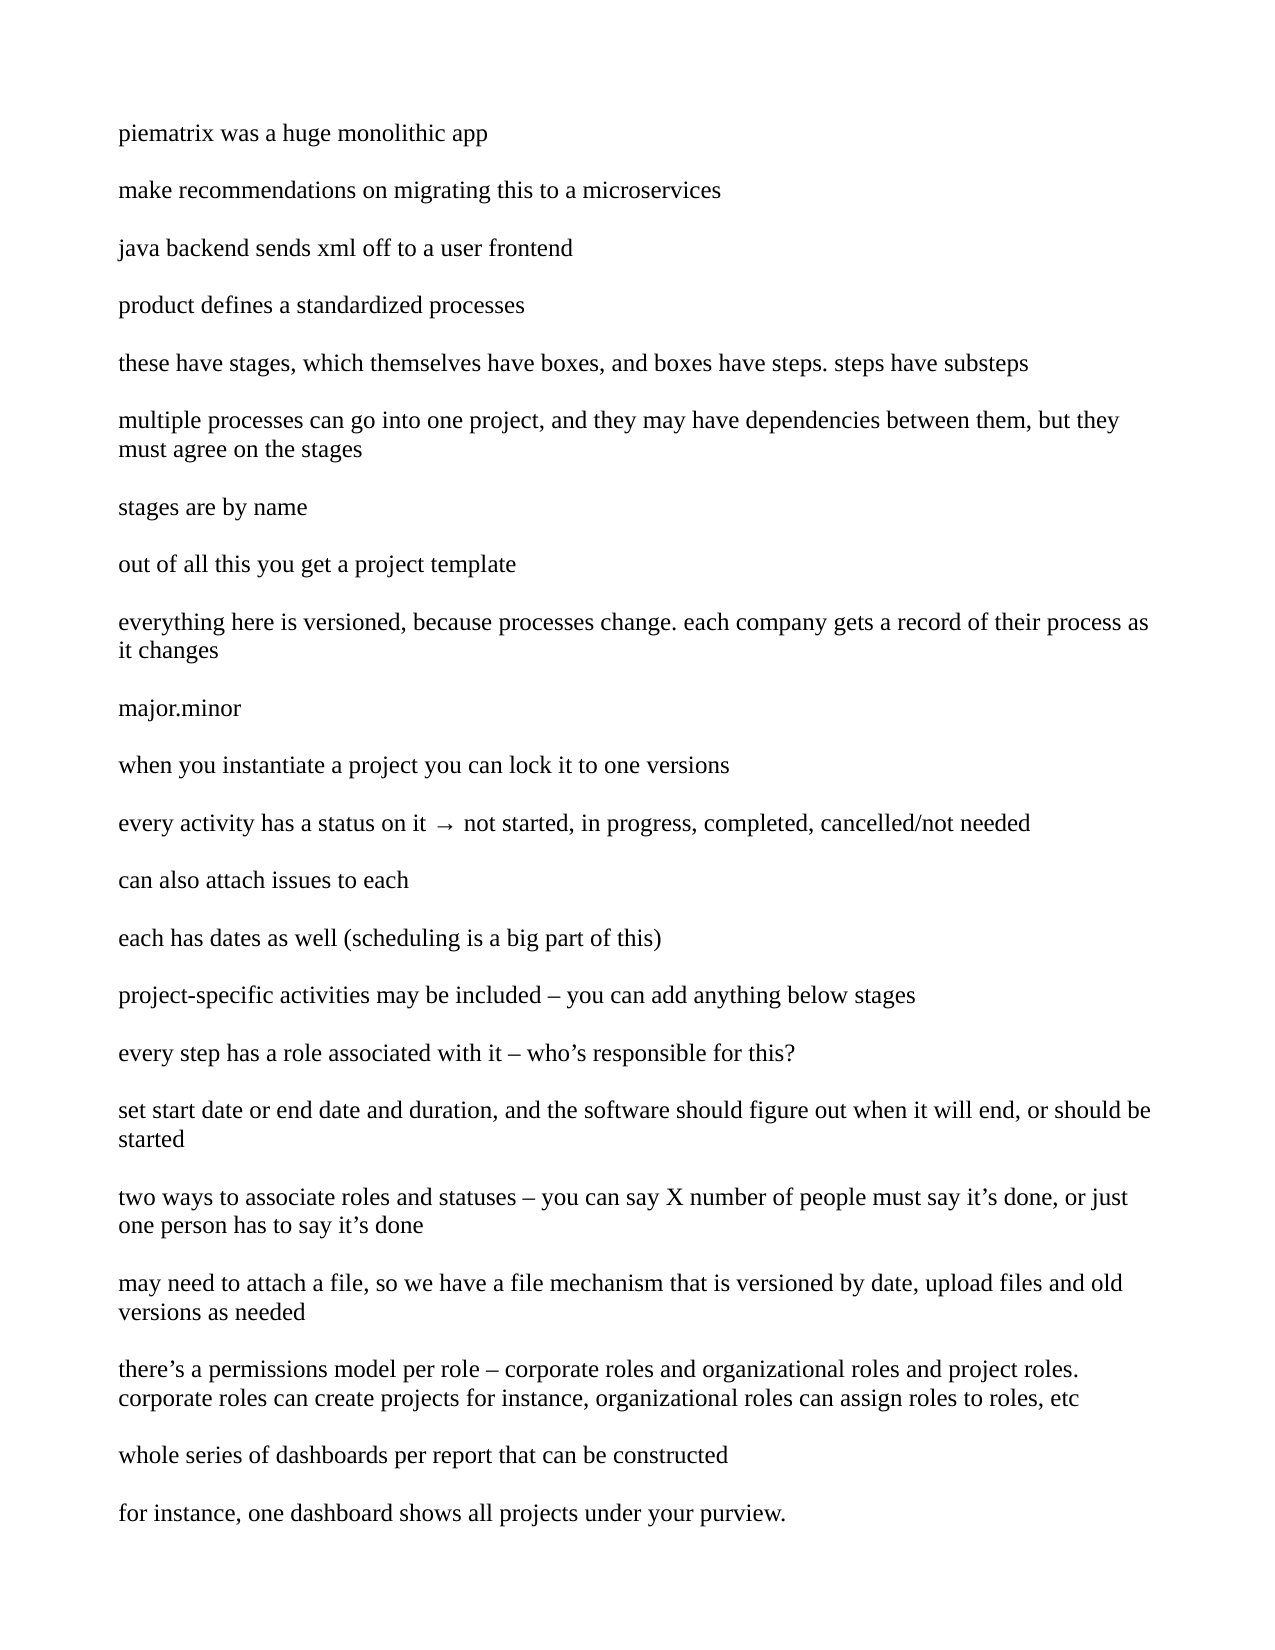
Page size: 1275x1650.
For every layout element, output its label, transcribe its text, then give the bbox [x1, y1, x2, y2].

text there’s a permissions model per role – corporate roles and organizational roles and project roles. corporate roles can create projects for instance, organizational roles can assign roles to roles, etc [118, 1354, 1157, 1412]
text these have stages, which themselves have boxes, and boxes have steps. steps have substeps [118, 348, 1157, 377]
text for instance, one dashboard shows all projects under your purview. [118, 1498, 1157, 1527]
text out of all this you get a project template [118, 549, 1157, 578]
text set start date or end date and duration, and the software should figure out when it will end, or should be started [118, 1096, 1157, 1153]
text when you instantiate a project you can lock it to one versions [118, 751, 1157, 779]
text project-specific activities may be included – you can add anything below stages [118, 981, 1157, 1009]
text whole series of dashboards per report that can be constructed [118, 1441, 1157, 1469]
text may need to attach a file, so we have a file mechanism that is versioned by date, upload files and old versions as needed [118, 1268, 1157, 1326]
text major.minor [118, 693, 1157, 722]
text piematrix was a huge monolithic app [118, 118, 1157, 147]
text make recommendations on migrating this to a microservices [118, 176, 1157, 204]
text each has dates as well (scheduling is a big part of this) [118, 923, 1157, 952]
text stages are by name [118, 492, 1157, 521]
text can also attach issues to each [118, 866, 1157, 894]
text two ways to associate roles and statuses – you can say X number of people must say it’s done, or just one person has to say it’s done [118, 1182, 1157, 1239]
text every step has a role associated with it – who’s responsible for this? [118, 1038, 1157, 1067]
text everything here is versioned, because processes change. each company gets a record of their process as it changes [118, 607, 1157, 664]
text product defines a standardized processes [118, 291, 1157, 319]
text java backend sends xml off to a user frontend [118, 233, 1157, 262]
text every activity has a status on it → not started, in progress, completed, cancelled/not needed [118, 808, 1157, 837]
text multiple processes can go into one project, and they may have dependencies between them, but they must agree on the stages [118, 406, 1157, 463]
